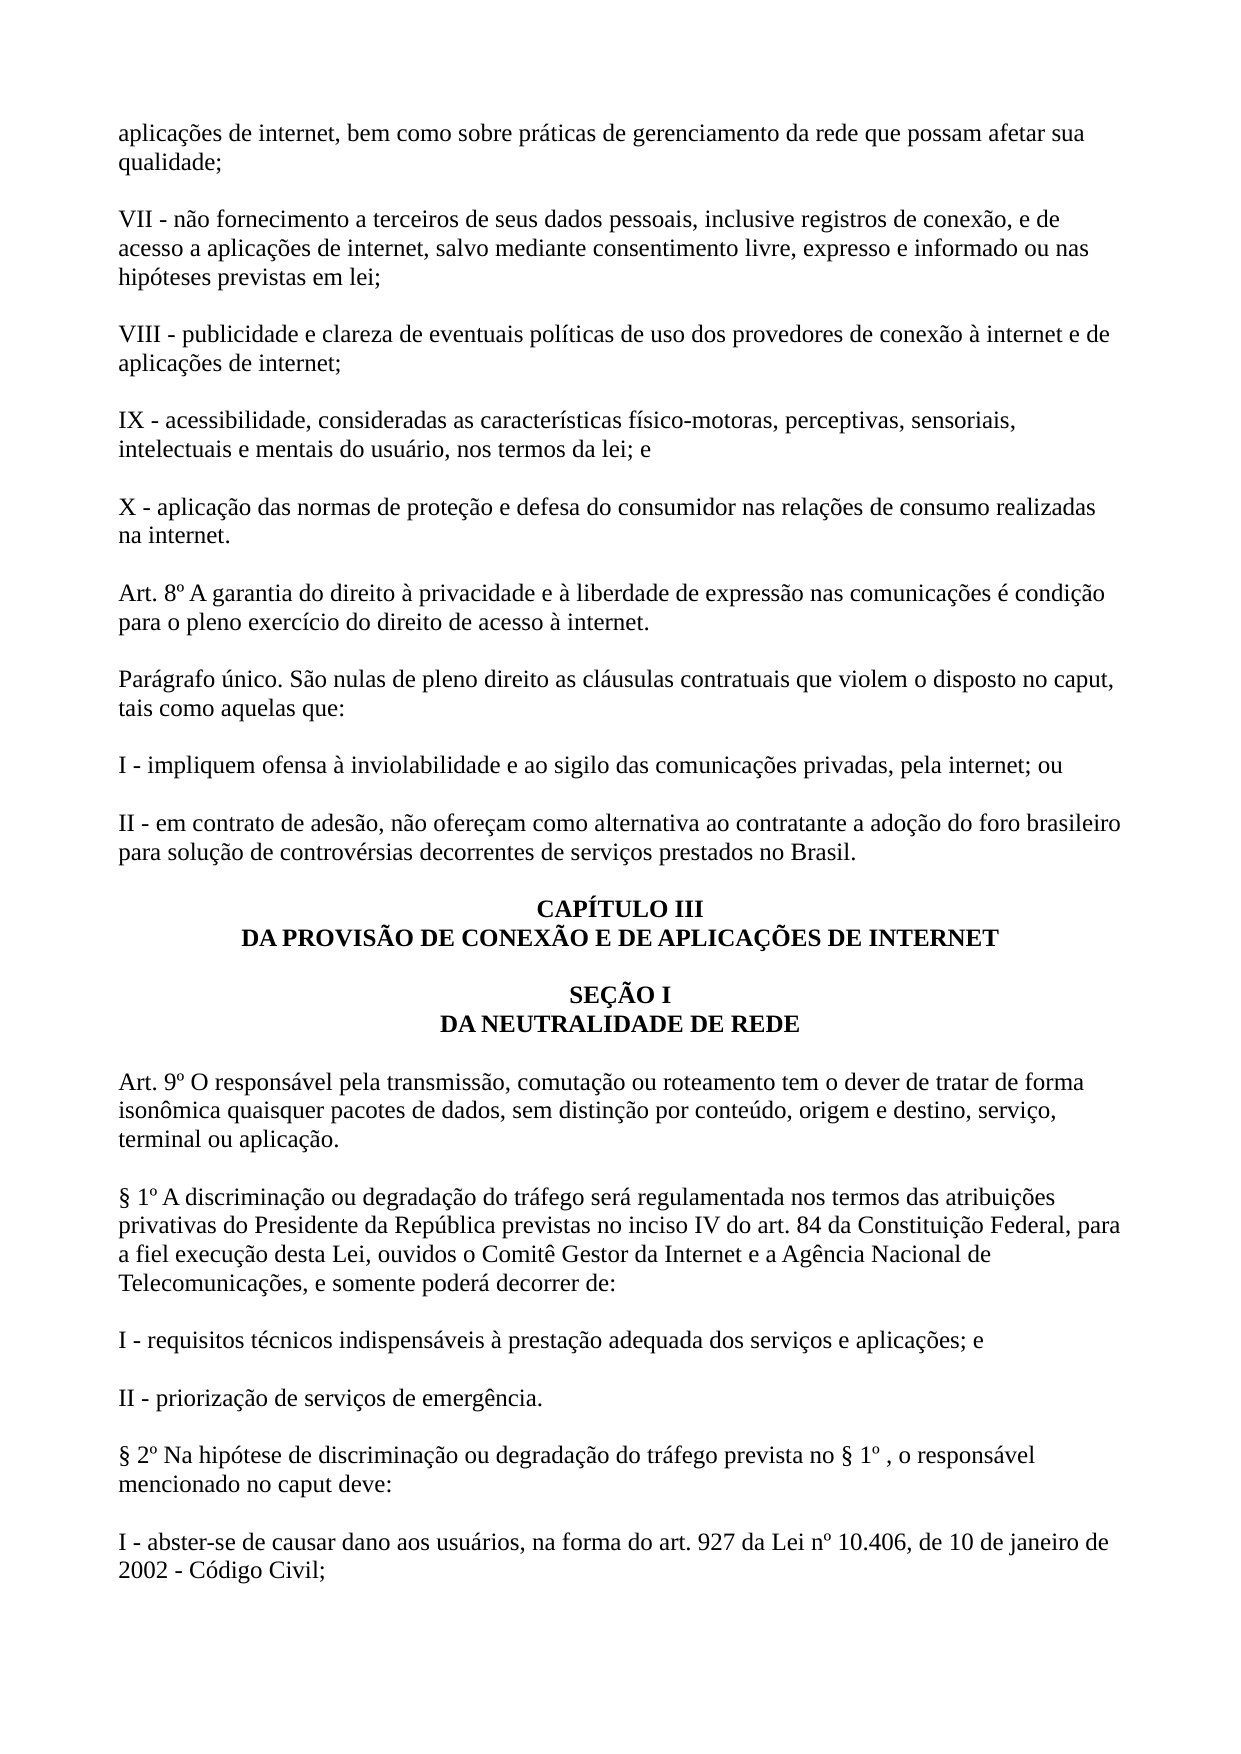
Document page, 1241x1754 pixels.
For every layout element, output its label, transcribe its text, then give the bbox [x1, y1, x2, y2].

text VIII - publicidade e clareza de eventuais políticas de uso dos provedores de conexão à internet e de aplicações de internet; [118, 319, 1122, 377]
text VII - não fornecimento a terceiros de seus dados pessoais, inclusive registros de conexão, e de acesso a aplicações de internet, salvo mediante consentimento livre, expresso e informado ou nas hipóteses previstas em lei; [118, 204, 1122, 291]
text I - impliquem ofensa à inviolabilidade e ao sigilo das comunicações privadas, pela internet; ou [118, 751, 1122, 779]
text aplicações de internet, bem como sobre práticas de gerenciamento da rede que possam afetar sua qualidade; [118, 118, 1122, 176]
text DA PROVISÃO DE CONEXÃO E DE APLICAÇÕES DE INTERNET [118, 923, 1122, 952]
text IX - acessibilidade, consideradas as características físico-motoras, perceptivas, sensoriais, intelectuais e mentais do usuário, nos termos da lei; e [118, 406, 1122, 463]
text CAPÍTULO III [118, 894, 1122, 923]
text I - abster-se de causar dano aos usuários, na forma do art. 927 da Lei nº 10.406, de 10 de janeiro de 2002 - Código Civil; [118, 1527, 1122, 1584]
text Art. 8º A garantia do direito à privacidade e à liberdade de expressão nas comunicações é condição para o pleno exercício do direito de acesso à internet. [118, 578, 1122, 636]
text Art. 9º O responsável pela transmissão, comutação ou roteamento tem o dever de tratar de forma isonômica quaisquer pacotes de dados, sem distinção por conteúdo, origem e destino, serviço, terminal ou aplicação. [118, 1067, 1122, 1153]
text § 1º A discriminação ou degradação do tráfego será regulamentada nos termos das atribuições privativas do Presidente da República previstas no inciso IV do art. 84 da Constituição Federal, para a fiel execução desta Lei, ouvidos o Comitê Gestor da Internet e a Agência Nacional de Telecomunicações, e somente poderá decorrer de: [118, 1182, 1122, 1297]
text X - aplicação das normas de proteção e defesa do consumidor nas relações de consumo realizadas na internet. [118, 492, 1122, 549]
text SEÇÃO I [118, 981, 1122, 1009]
text § 2º Na hipótese de discriminação ou degradação do tráfego prevista no § 1º , o responsável mencionado no caput deve: [118, 1441, 1122, 1498]
text II - priorização de serviços de emergência. [118, 1383, 1122, 1412]
text DA NEUTRALIDADE DE REDE [118, 1009, 1122, 1038]
text II - em contrato de adesão, não ofereçam como alternativa ao contratante a adoção do foro brasileiro para solução de controvérsias decorrentes de serviços prestados no Brasil. [118, 808, 1122, 866]
text Parágrafo único. São nulas de pleno direito as cláusulas contratuais que violem o disposto no caput, tais como aquelas que: [118, 664, 1122, 722]
text I - requisitos técnicos indispensáveis à prestação adequada dos serviços e aplicações; e [118, 1326, 1122, 1354]
